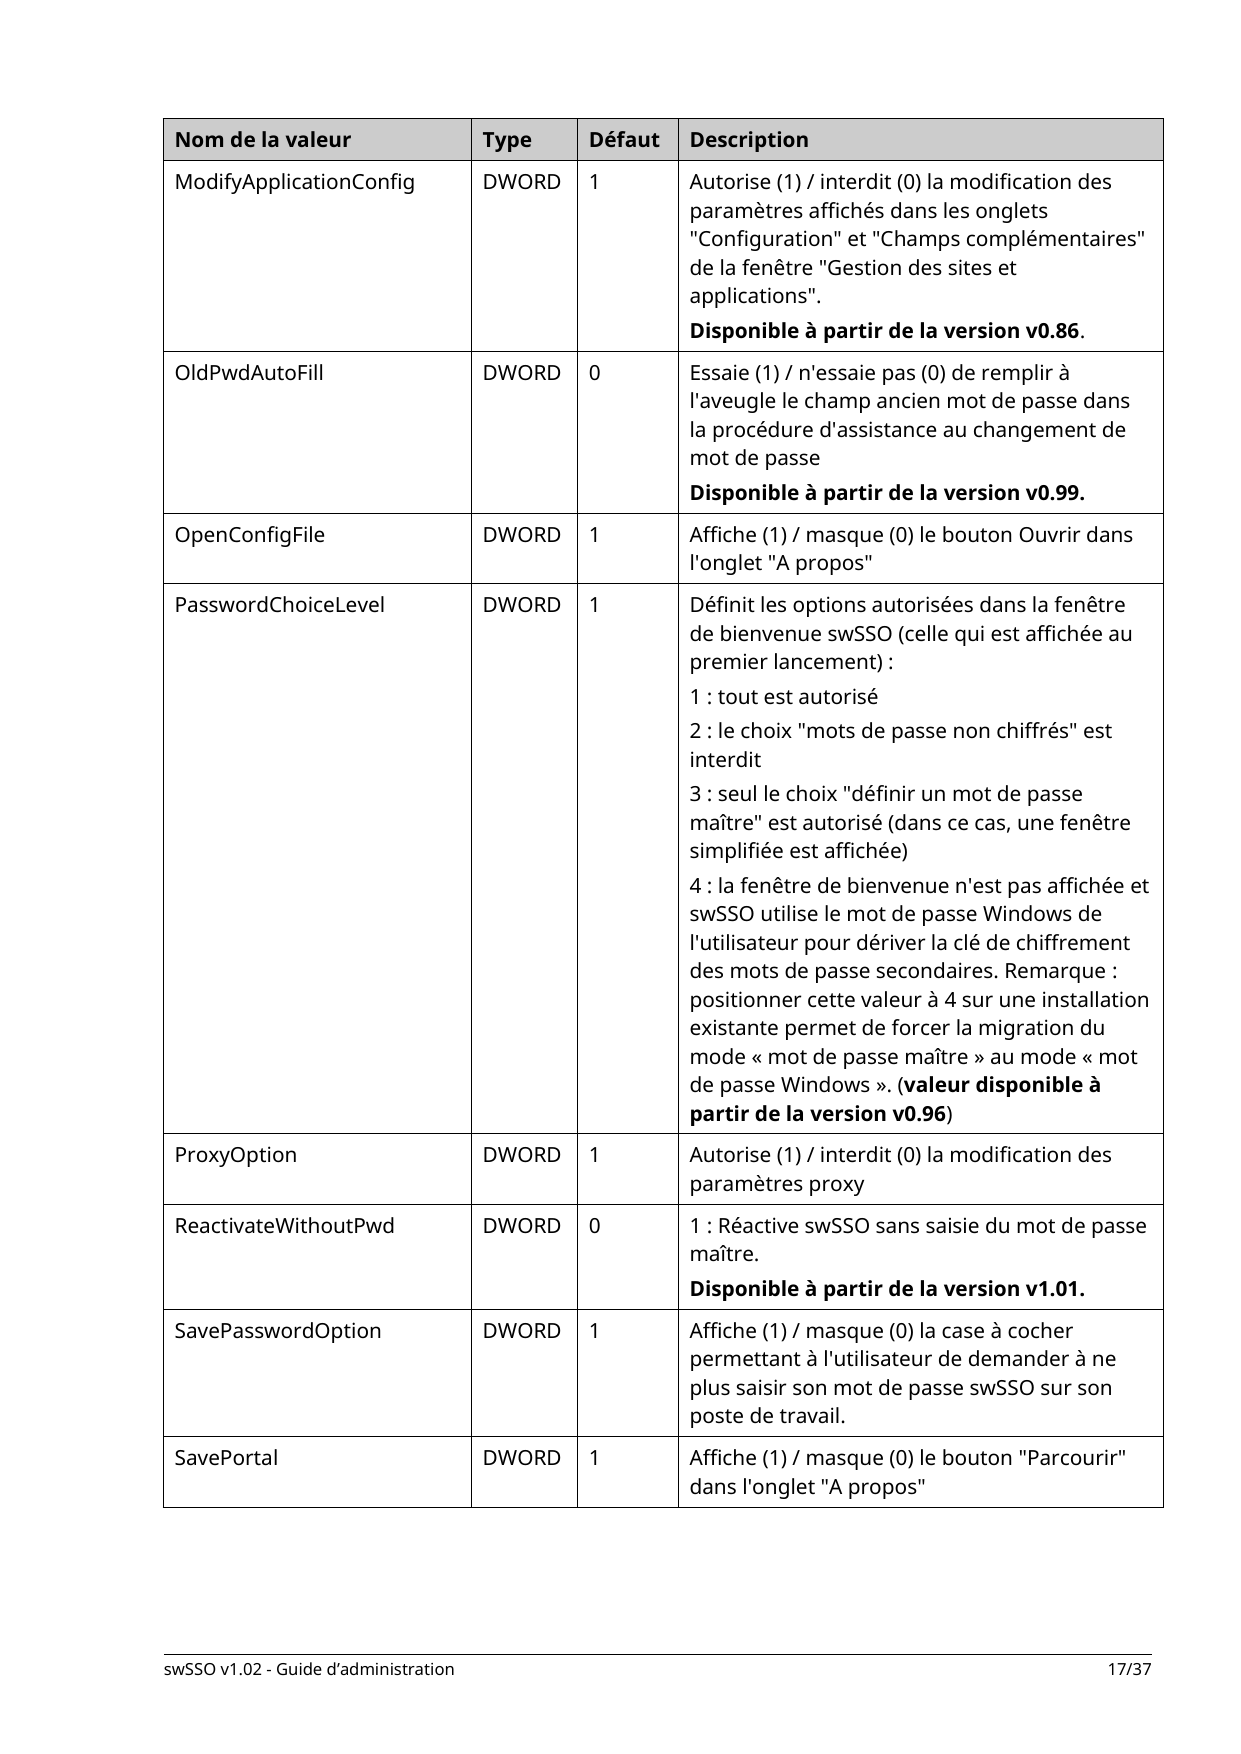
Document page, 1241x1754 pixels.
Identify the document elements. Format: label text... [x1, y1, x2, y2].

table_cell 1 [578, 1437, 678, 1507]
table_cell Affiche (1) / masque (0) le bouton Ouvrir dans l'onglet "A propos" [679, 514, 1163, 583]
table_cell 1 [578, 514, 678, 583]
table_cell DWORD [472, 514, 577, 583]
table_cell DWORD [472, 1310, 577, 1436]
table_cell PasswordChoiceLevel [164, 584, 471, 1133]
table_header Nom de la valeur [164, 119, 471, 160]
table_cell Définit les options autorisées dans la fenêtre de bienvenue swSSO (celle qui est affichée au premier lancement) : 1 : tout est autorisé 2 : le choix "mots de passe non chiffrés" est interdit 3 : seul le choix "définir un mot de passe maître" est autorisé (dans ce cas, une fenêtre simplifiée est affichée) 4 : la fenêtre de bienvenue n'est pas affichée et swSSO utilise le mot de passe Windows de l'utilisateur pour dériver la clé de chiffrement des mots de passe secondaires. Remarque : positionner cette valeur à 4 sur une installation existante permet de forcer la migration du mode « mot de passe maître » au mode « mot de passe Windows ». (valeur disponible à partir de la version v0.96) [679, 584, 1163, 1133]
table_cell Essaie (1) / n'essaie pas (0) de remplir à l'aveugle le champ ancien mot de passe dans la procédure d'assistance au changement de mot de passe Disponible à partir de la version v0.99. [679, 352, 1163, 512]
table_cell 1 [578, 584, 678, 1133]
table_cell 0 [578, 352, 678, 512]
table_cell DWORD [472, 1437, 577, 1507]
table_cell Autorise (1) / interdit (0) la modification des paramètres affichés dans les onglets "Configuration" et "Champs complémentaires" de la fenêtre "Gestion des sites et applications". Disponible à partir de la version v0.86. [679, 161, 1163, 351]
table_cell DWORD [472, 584, 577, 1133]
table_cell 1 [578, 1134, 678, 1204]
table_header Description [679, 119, 1163, 160]
table_cell DWORD [472, 352, 577, 512]
table_cell ProxyOption [164, 1134, 471, 1204]
table_cell 1 : Réactive swSSO sans saisie du mot de passe maître. Disponible à partir de la version v1.01. [679, 1205, 1163, 1309]
table_header Défaut [578, 119, 678, 160]
table_cell ReactivateWithoutPwd [164, 1205, 471, 1309]
table_cell SavePasswordOption [164, 1310, 471, 1436]
table_cell OldPwdAutoFill [164, 352, 471, 512]
table_cell 1 [578, 1310, 678, 1436]
table_header Type [472, 119, 577, 160]
table_cell 1 [578, 161, 678, 351]
table_cell Affiche (1) / masque (0) la case à cocher permettant à l'utilisateur de demander à ne plus saisir son mot de passe swSSO sur son poste de travail. [679, 1310, 1163, 1436]
table_cell DWORD [472, 1134, 577, 1204]
table_cell Autorise (1) / interdit (0) la modification des paramètres proxy [679, 1134, 1163, 1204]
table_cell 0 [578, 1205, 678, 1309]
table_cell OpenConfigFile [164, 514, 471, 583]
table_cell ModifyApplicationConfig [164, 161, 471, 351]
table_cell DWORD [472, 161, 577, 351]
table_cell DWORD [472, 1205, 577, 1309]
table_cell Affiche (1) / masque (0) le bouton "Parcourir" dans l'onglet "A propos" [679, 1437, 1163, 1507]
table_cell SavePortal [164, 1437, 471, 1507]
